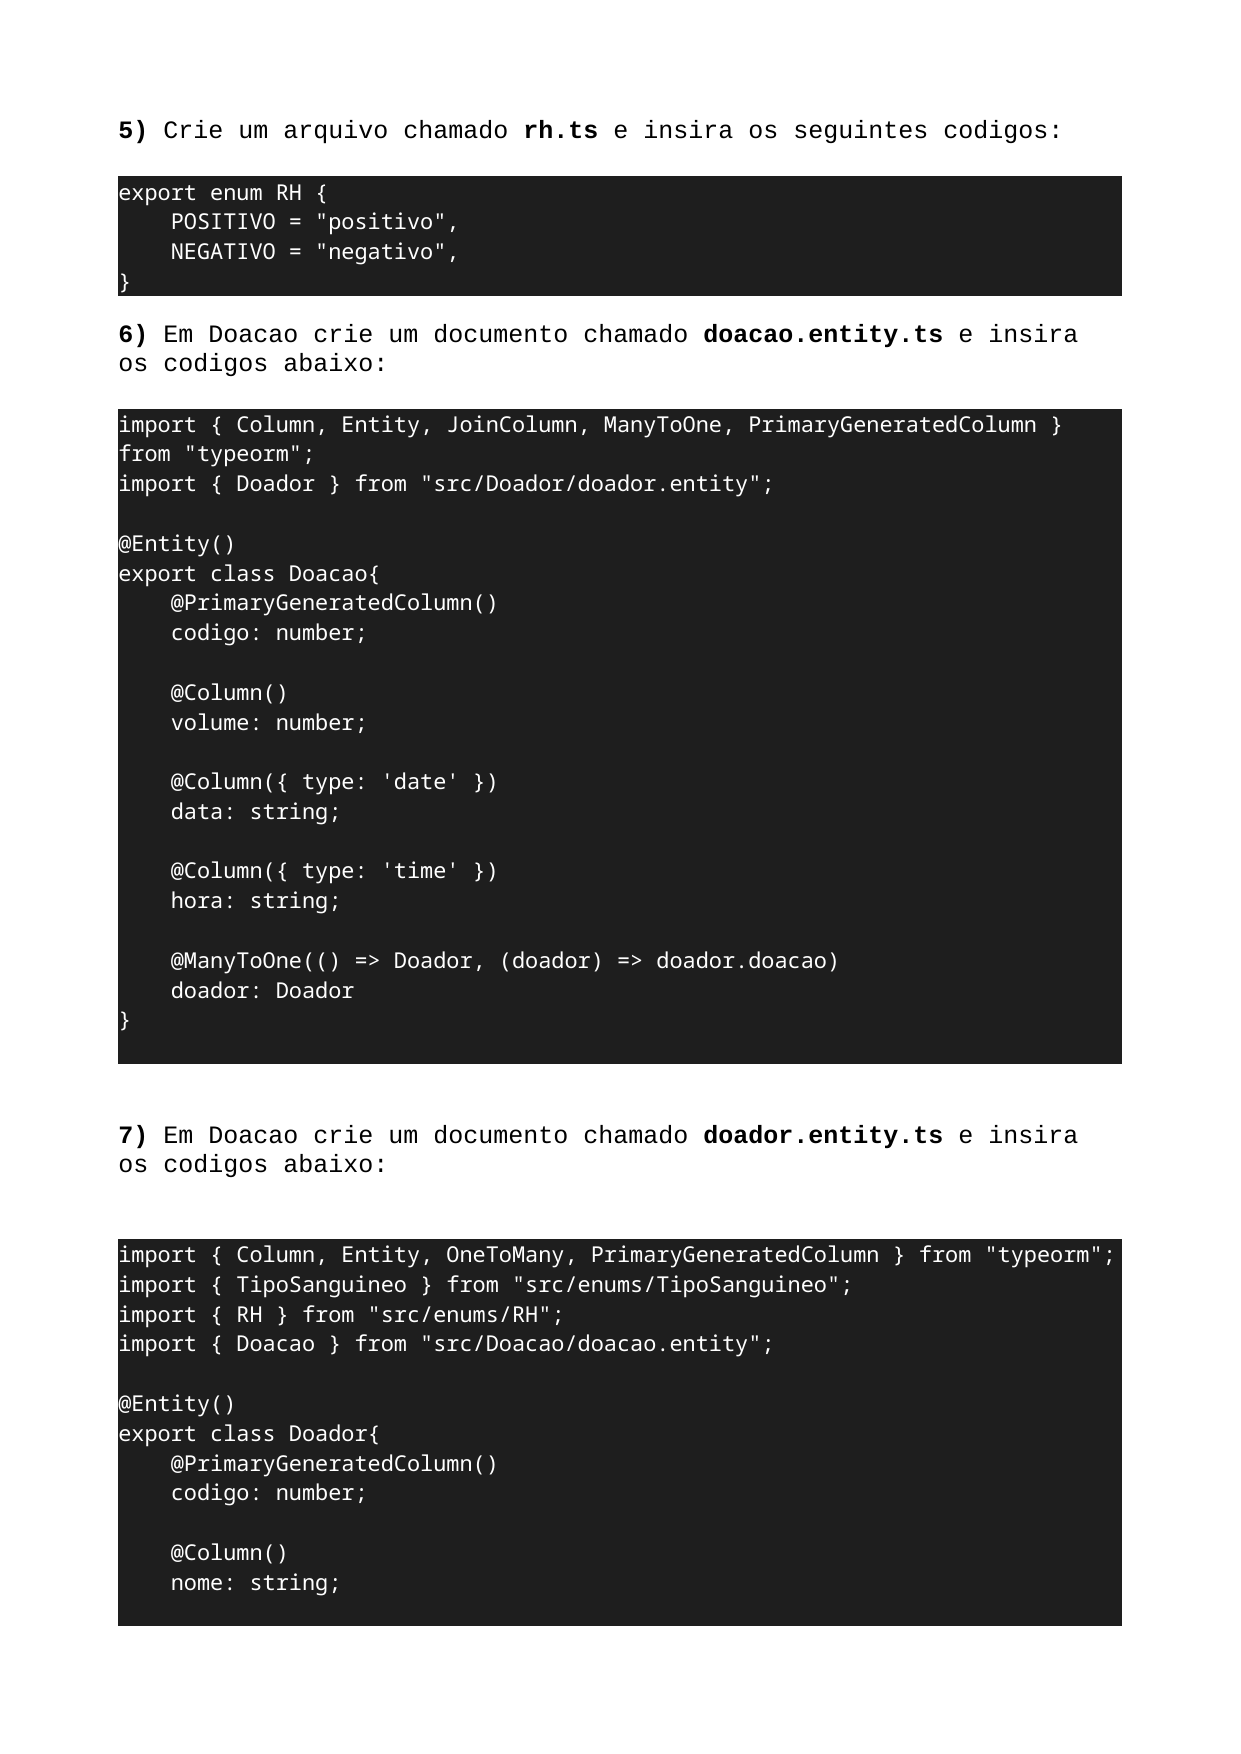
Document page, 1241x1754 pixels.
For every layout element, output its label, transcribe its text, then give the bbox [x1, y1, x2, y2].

text codigo: number; [118, 1477, 1122, 1507]
text export enum RH { [118, 176, 1122, 206]
text codigo: number; [118, 617, 1122, 647]
text import { RH } from "src/enums/RH"; [118, 1299, 1122, 1328]
text @Column() [118, 1537, 1122, 1567]
text import { TipoSanguineo } from "src/enums/TipoSanguineo"; [118, 1269, 1122, 1299]
text POSITIVO = "positivo", [118, 206, 1122, 236]
text @Column({ type: 'date' }) [118, 766, 1122, 796]
text doador: Doador [118, 975, 1122, 1004]
text data: string; [118, 796, 1122, 826]
text } [118, 266, 1122, 296]
text import { Doacao } from "src/Doacao/doacao.entity"; [118, 1328, 1122, 1358]
text @Column({ type: 'time' }) [118, 856, 1122, 885]
text @Column() [118, 677, 1122, 707]
text @PrimaryGeneratedColumn() [118, 587, 1122, 617]
text NEGATIVO = "negativo", [118, 236, 1122, 266]
list 7) Em Doacao crie um documento chamado doador.entity.ts e insira os codigos abaixo: [118, 1122, 1122, 1180]
text export class Doador{ [118, 1418, 1122, 1448]
text volume: number; [118, 707, 1122, 736]
text export class Doacao{ [118, 558, 1122, 587]
text @PrimaryGeneratedColumn() [118, 1448, 1122, 1477]
list 5) Crie um arquivo chamado rh.ts e insira os seguintes codigos: [118, 118, 1122, 146]
text } [118, 1004, 1122, 1034]
text nome: string; [118, 1567, 1122, 1597]
text @Entity() [118, 528, 1122, 558]
text hora: string; [118, 885, 1122, 915]
text import { Doador } from "src/Doador/doador.entity"; [118, 468, 1122, 498]
list 6) Em Doacao crie um documento chamado doacao.entity.ts e insira os codigos abaixo: [118, 321, 1122, 379]
text @Entity() [118, 1388, 1122, 1418]
text @ManyToOne(() => Doador, (doador) => doador.doacao) [118, 945, 1122, 975]
text import { Column, Entity, OneToMany, PrimaryGeneratedColumn } from "typeorm"; [118, 1239, 1122, 1269]
text import { Column, Entity, JoinColumn, ManyToOne, PrimaryGeneratedColumn } from "typeorm"; [118, 409, 1122, 468]
